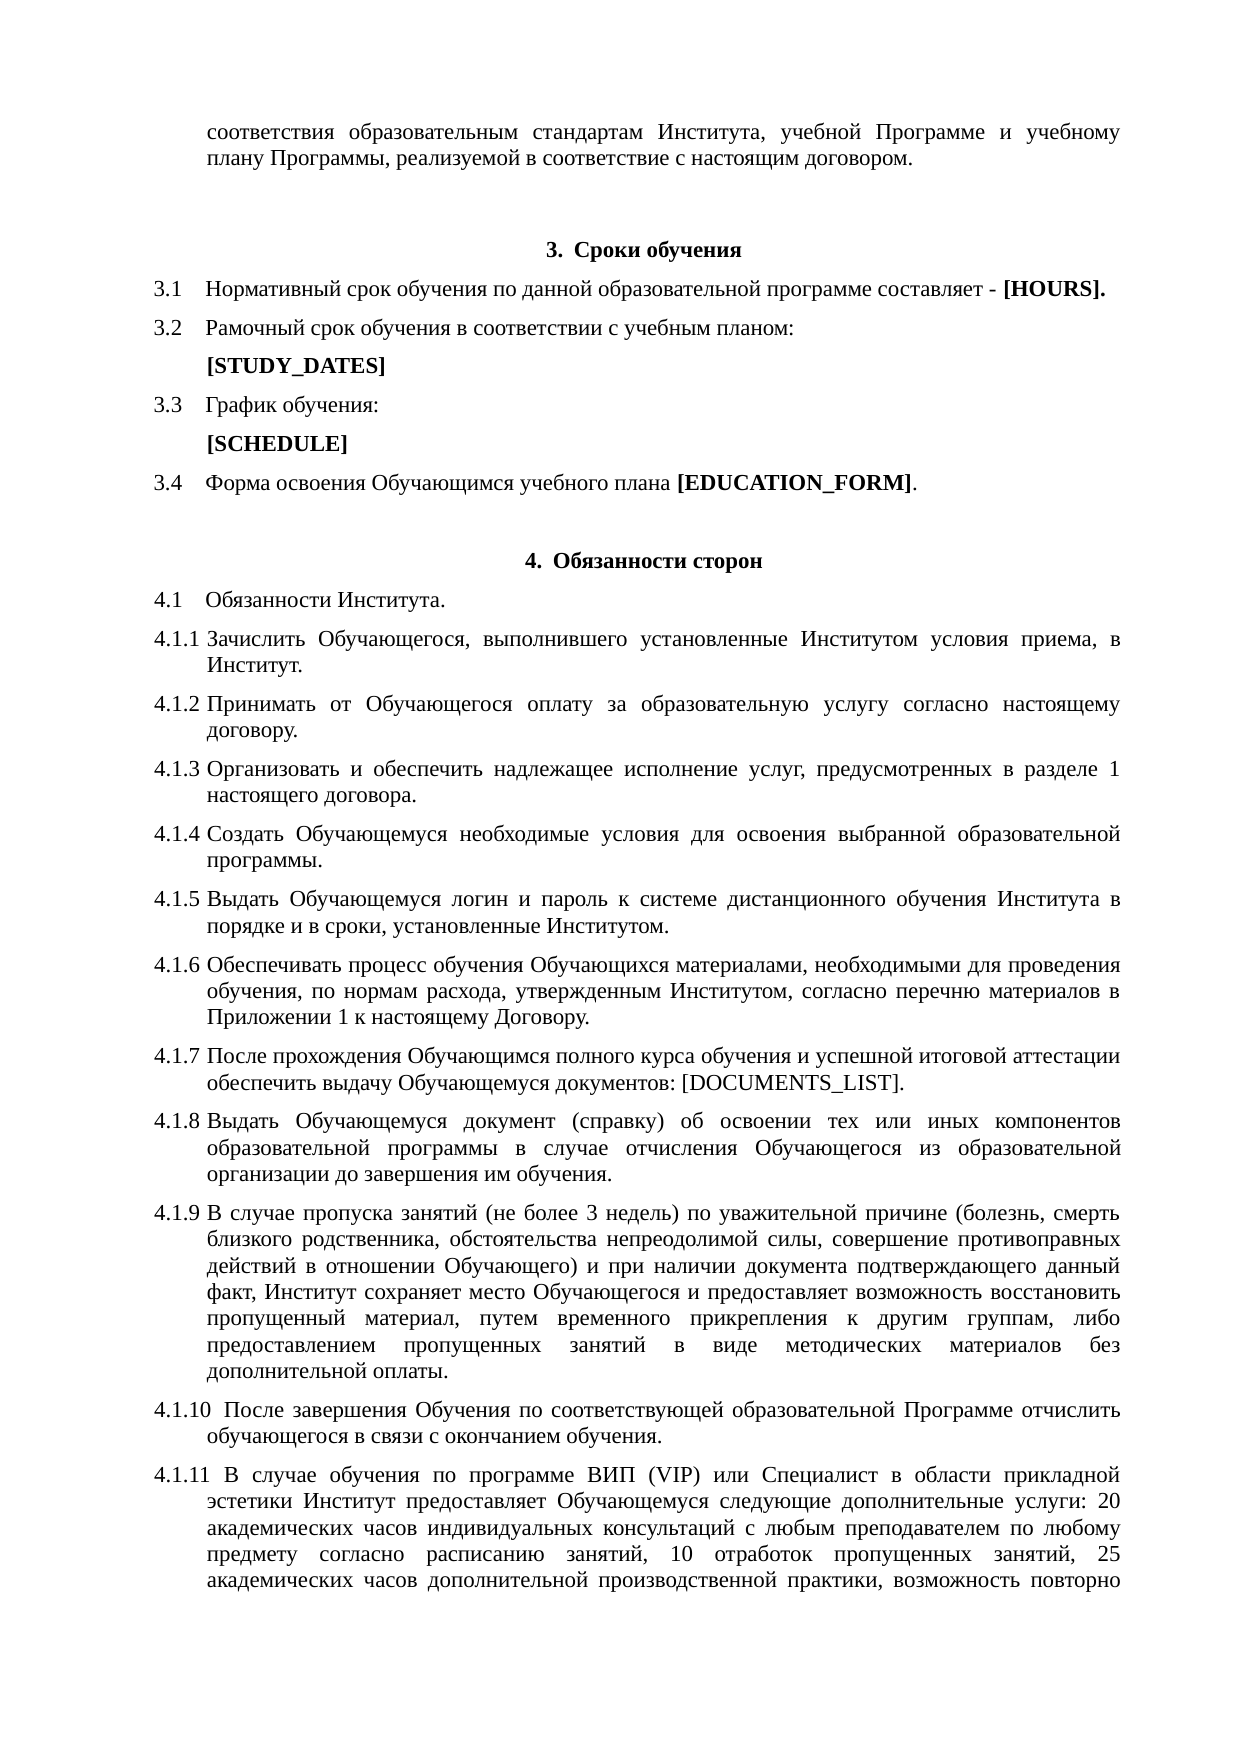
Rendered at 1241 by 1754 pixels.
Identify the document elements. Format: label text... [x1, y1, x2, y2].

list В случае пропуска занятий (не более 3 недель) по уважительной причине (болезнь, смерть близкого родственника, обстоятельства непреодолимой силы, совершение противоправных действий в отношении Обучающего) и при наличии документа подтверждающего данный факт, Институт сохраняет место Обучающегося и предоставляет возможность восстановить пропущенный материал, путем временного прикрепления к другим группам, либо предоставлением пропущенных занятий в виде методических материалов без дополнительной оплаты. [148, 1199, 1122, 1383]
list Обеспечивать процесс обучения Обучающихся материалами, необходимыми для проведения обучения, по нормам расхода, утвержденным Институтом, согласно перечню материалов в Приложении 1 к настоящему Договору. [148, 951, 1122, 1030]
list [SCHEDULE] [148, 430, 1122, 457]
list Рамочный срок обучения в соответствии с учебным планом: [148, 314, 1122, 340]
list [STUDY_DATES] [148, 353, 1122, 379]
list Сроки обучения [118, 236, 1122, 262]
list График обучения: [148, 391, 1122, 418]
list соответствия образовательным стандартам Института, учебной Программе и учебному плану Программы, реализуемой в соответствие с настоящим договором. [148, 118, 1122, 171]
list После прохождения Обучающимся полного курса обучения и успешной итоговой аттестации обеспечить выдачу Обучающемуся документов: [DOCUMENTS_LIST]. [148, 1042, 1122, 1095]
list Обязанности сторон [118, 547, 1122, 573]
list Форма освоения Обучающимся учебного плана [EDUCATION_FORM]. [148, 469, 1122, 496]
list После завершения Обучения по соответствующей образовательной Программе отчислить обучающегося в связи с окончанием обучения. [148, 1396, 1122, 1449]
list Зачислить Обучающегося, выполнившего установленные Институтом условия приема, в Институт. [148, 624, 1122, 677]
list Принимать от Обучающегося оплату за образовательную услугу согласно настоящему договору. [148, 690, 1122, 742]
list Обязанности Института. [148, 586, 1122, 612]
list В случае обучения по программе ВИП (VIP) или Специалист в области прикладной эстетики Институт предоставляет Обучающемуся следующие дополнительные услуги: 20 академических часов индивидуальных консультаций с любым преподавателем по любому предмету согласно расписанию занятий, 10 отработок пропущенных занятий, 25 академических часов дополнительной производственной практики, возможность повторно [148, 1461, 1122, 1593]
list Нормативный срок обучения по данной образовательной программе составляет - [HOURS]. [148, 275, 1122, 301]
list Выдать Обучающемуся документ (справку) об освоении тех или иных компонентов образовательной программы в случае отчисления Обучающегося из образовательной организации до завершения им обучения. [148, 1107, 1122, 1186]
list Организовать и обеспечить надлежащее исполнение услуг, предусмотренных в разделе 1 настоящего договора. [148, 755, 1122, 808]
list Создать Обучающемуся необходимые условия для освоения выбранной образовательной программы. [148, 820, 1122, 873]
list Выдать Обучающемуся логин и пароль к системе дистанционного обучения Института в порядке и в сроки, установленные Институтом. [148, 885, 1122, 938]
